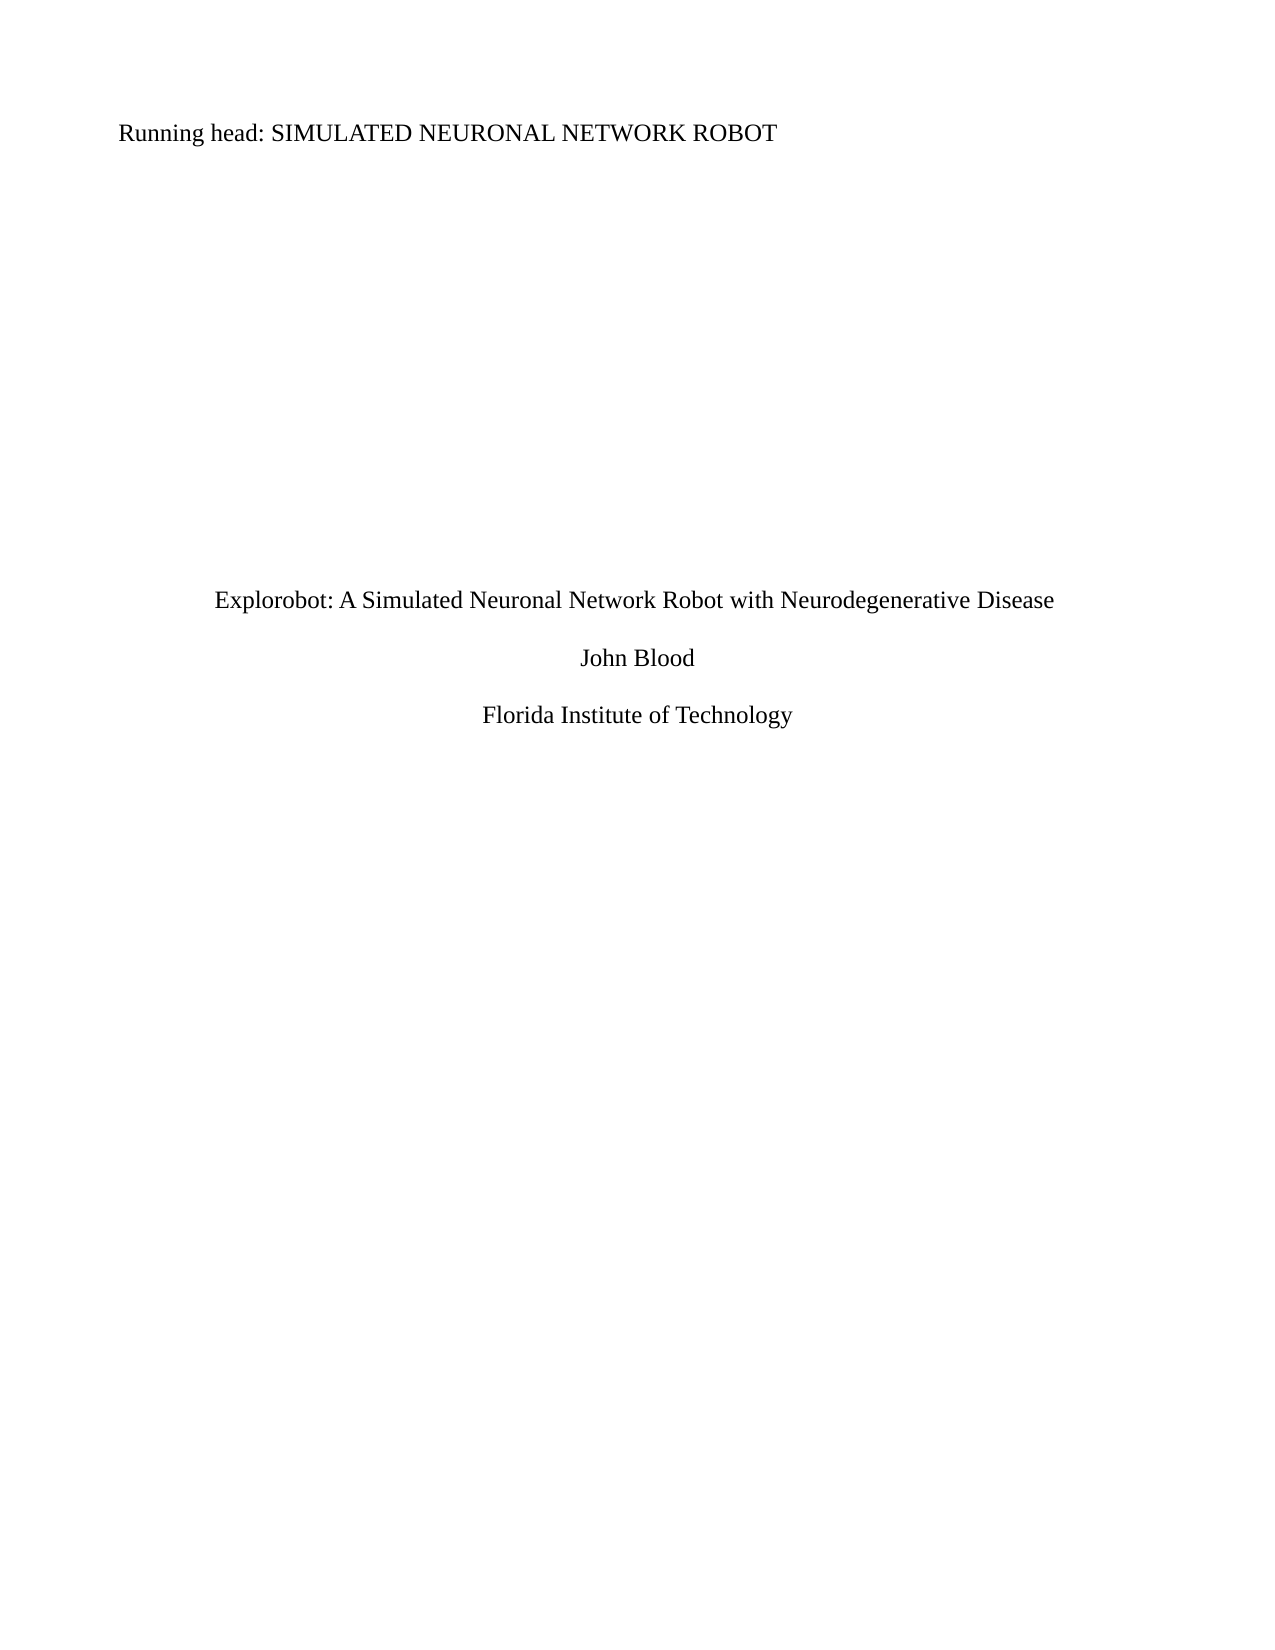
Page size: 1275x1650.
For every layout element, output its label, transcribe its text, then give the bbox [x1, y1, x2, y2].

text Explorobot: A Simulated Neuronal Network Robot with Neurodegenerative Disease [118, 585, 1157, 614]
text Florida Institute of Technology [118, 700, 1157, 729]
text John Blood [118, 643, 1157, 672]
